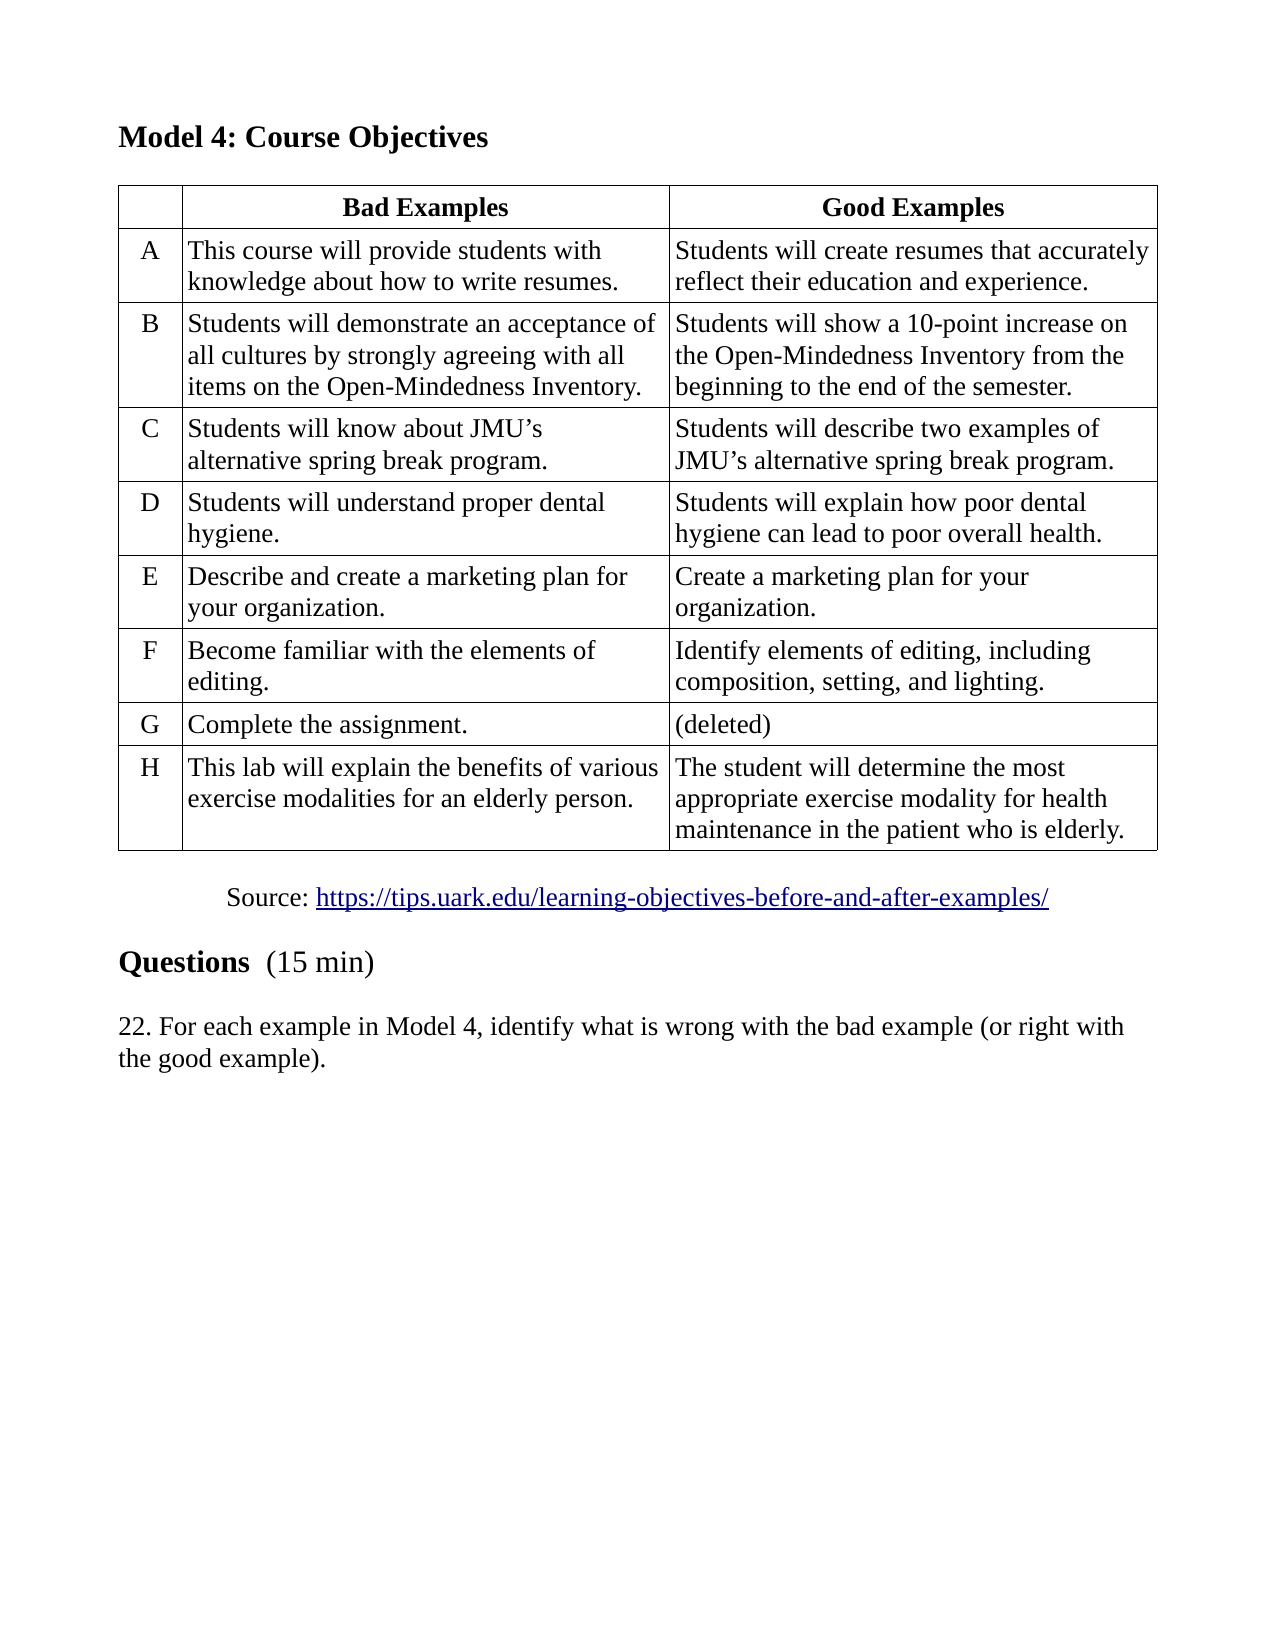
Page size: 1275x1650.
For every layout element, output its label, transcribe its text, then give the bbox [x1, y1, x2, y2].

table_cell Students will understand proper dental hygiene. [183, 482, 669, 554]
text Model 4: Course Objectives [118, 118, 1157, 154]
table_cell Students will know about JMU’s alternative spring break program. [183, 408, 669, 481]
table_cell Students will create resumes that accurately reflect their education and experience. [670, 229, 1157, 302]
table_header [119, 186, 182, 228]
text Questions (15 min) [118, 943, 1157, 979]
text Source: https://tips.uark.edu/learning-objectives-before-and-after-examples/ [118, 881, 1157, 912]
table_cell F [119, 629, 182, 702]
table_cell Become familiar with the elements of editing. [183, 629, 669, 702]
table_cell C [119, 408, 182, 481]
table_cell This course will provide students with knowledge about how to write resumes. [183, 229, 669, 302]
table_cell (deleted) [670, 703, 1157, 745]
table_cell Create a marketing plan for your organization. [670, 556, 1157, 628]
table_cell This lab will explain the benefits of various exercise modalities for an elderly person. [183, 746, 669, 850]
table_cell D [119, 482, 182, 554]
table_cell E [119, 556, 182, 628]
table_cell Identify elements of editing, including composition, setting, and lighting. [670, 629, 1157, 702]
table_header Bad Examples [183, 186, 669, 228]
table_cell Students will explain how poor dental hygiene can lead to poor overall health. [670, 482, 1157, 554]
table_cell Describe and create a marketing plan for your organization. [183, 556, 669, 628]
table_cell Students will describe two examples of JMU’s alternative spring break program. [670, 408, 1157, 481]
table_cell The student will determine the most appropriate exercise modality for health maintenance in the patient who is elderly. [670, 746, 1157, 850]
table_cell A [119, 229, 182, 302]
table_cell Students will show a 10-point increase on the Open-Mindedness Inventory from the beginning to the end of the semester. [670, 303, 1157, 407]
table_cell B [119, 303, 182, 407]
table_header Good Examples [670, 186, 1157, 228]
table_cell Complete the assignment. [183, 703, 669, 745]
table_cell H [119, 746, 182, 850]
table_cell G [119, 703, 182, 745]
table_cell Students will demonstrate an acceptance of all cultures by strongly agreeing with all items on the Open-Mindedness Inventory. [183, 303, 669, 407]
text 22. For each example in Model 4, identify what is wrong with the bad example (or right with the good example). [118, 1011, 1157, 1073]
